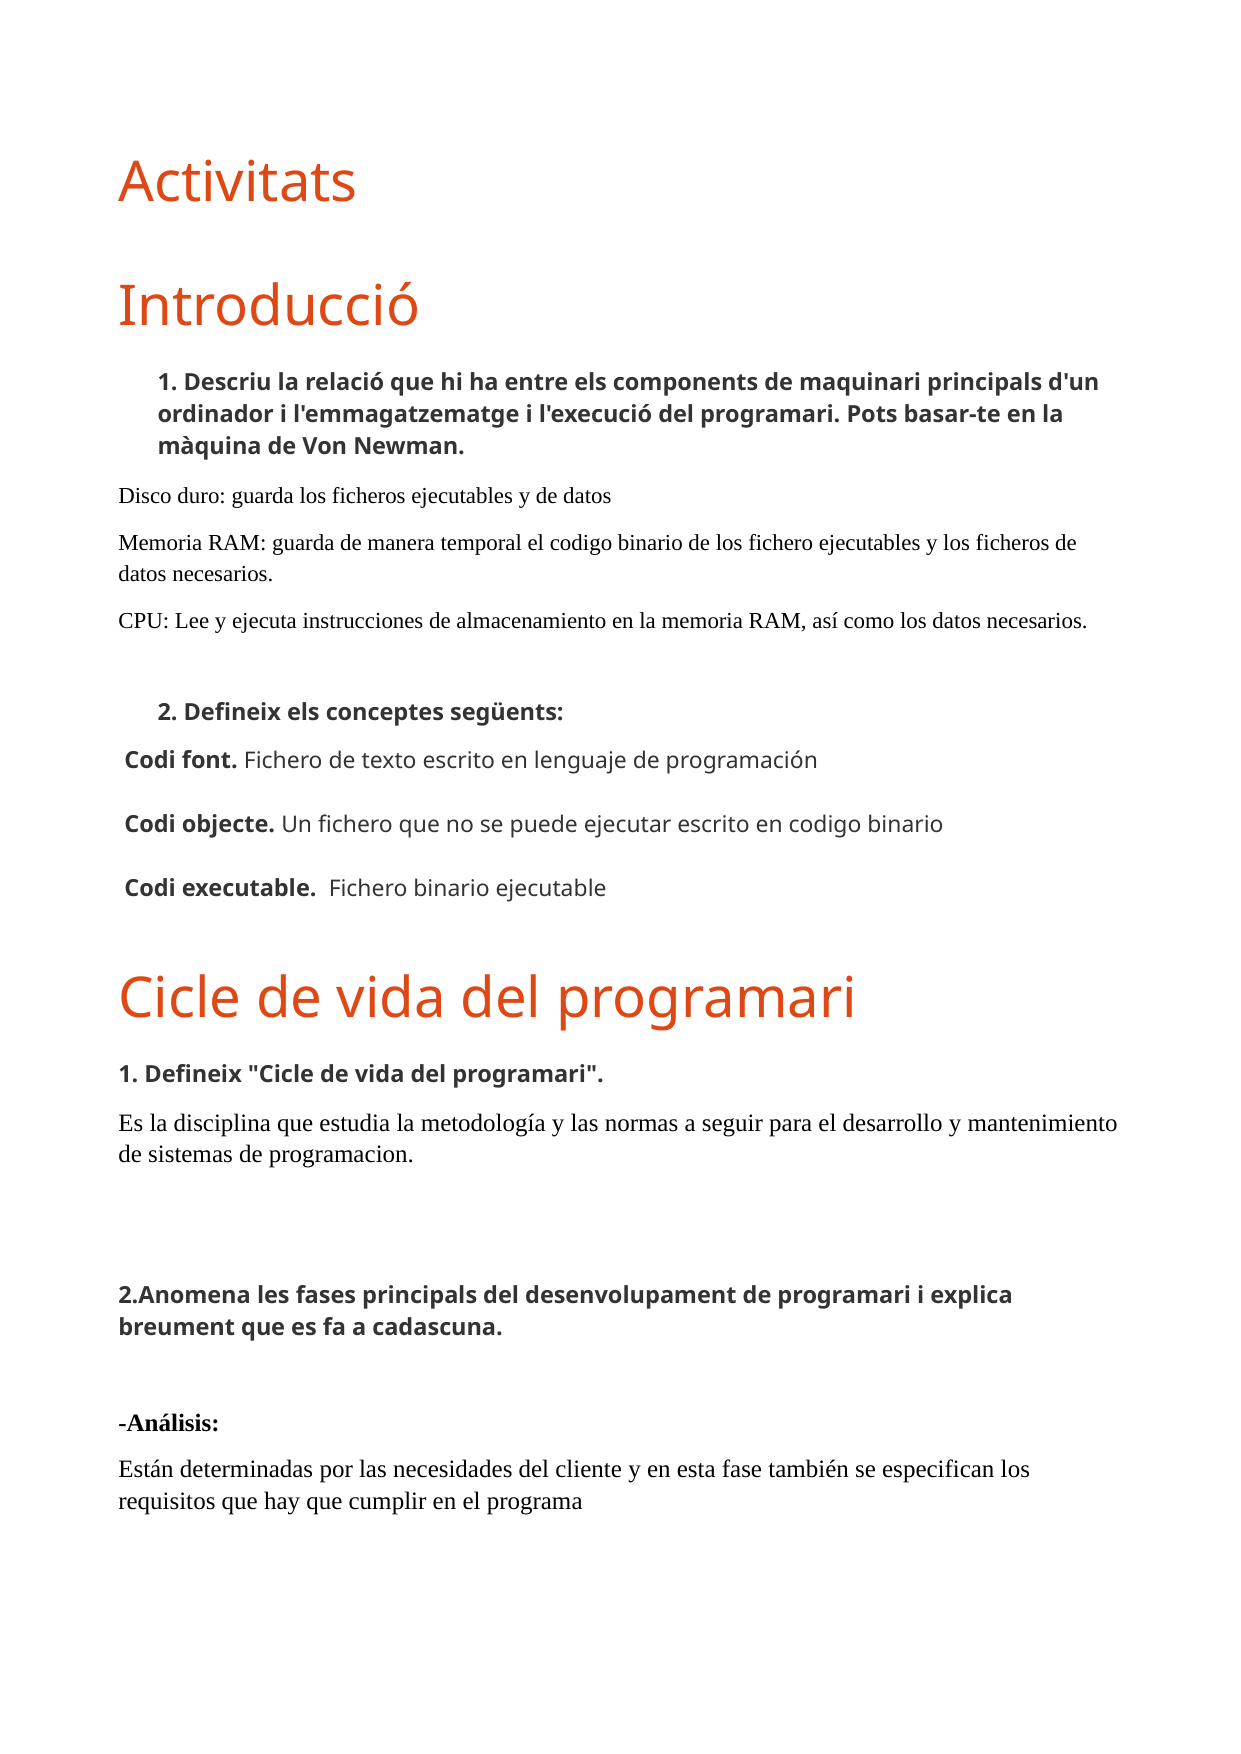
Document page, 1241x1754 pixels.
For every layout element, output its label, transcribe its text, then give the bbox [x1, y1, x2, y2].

subtitle Introducció [118, 265, 1122, 342]
text Memoria RAM: guarda de manera temporal el codigo binario de los fichero ejecutables y los ficheros de datos necesarios. [118, 524, 1122, 586]
text 2.Anomena les fases principals del desenvolupament de programari i explica breument que es fa a cadascuna. [118, 1279, 1122, 1343]
list Descriu la relació que hi ha entre els components de maquinari principals d'un ordinador i l'emmagatzematge i l'execució del programari. Pots basar-te en la màquina de Von Newman. [118, 365, 1122, 461]
text Codi objecte. Un fichero que no se puede ejecutar escrito en codigo binario [118, 807, 1122, 839]
text -Análisis: [118, 1405, 1122, 1436]
text Codi font. Fichero de texto escrito en lenguaje de programación [118, 743, 1122, 775]
text Están determinadas por las necesidades del cliente y en esta fase también se especifican los requisitos que hay que cumplir en el programa [118, 1452, 1122, 1514]
text Disco duro: guarda los ficheros ejecutables y de datos [118, 477, 1122, 508]
text Es la disciplina que estudia la metodología y las normas a seguir para el desarrollo y mantenimiento de sistemas de programacion. [118, 1105, 1122, 1168]
text 1. Defineix "Cicle de vida del programari". [118, 1058, 1122, 1090]
text CPU: Lee y ejecuta instrucciones de almacenamiento en la memoria RAM, así como los datos necesarios. [118, 602, 1122, 633]
subtitle Activitats [118, 142, 1122, 218]
text Codi executable. Fichero binario ejecutable [118, 871, 1122, 903]
list Defineix els conceptes següents: [118, 696, 1122, 727]
subtitle Cicle de vida del programari [118, 958, 1122, 1034]
